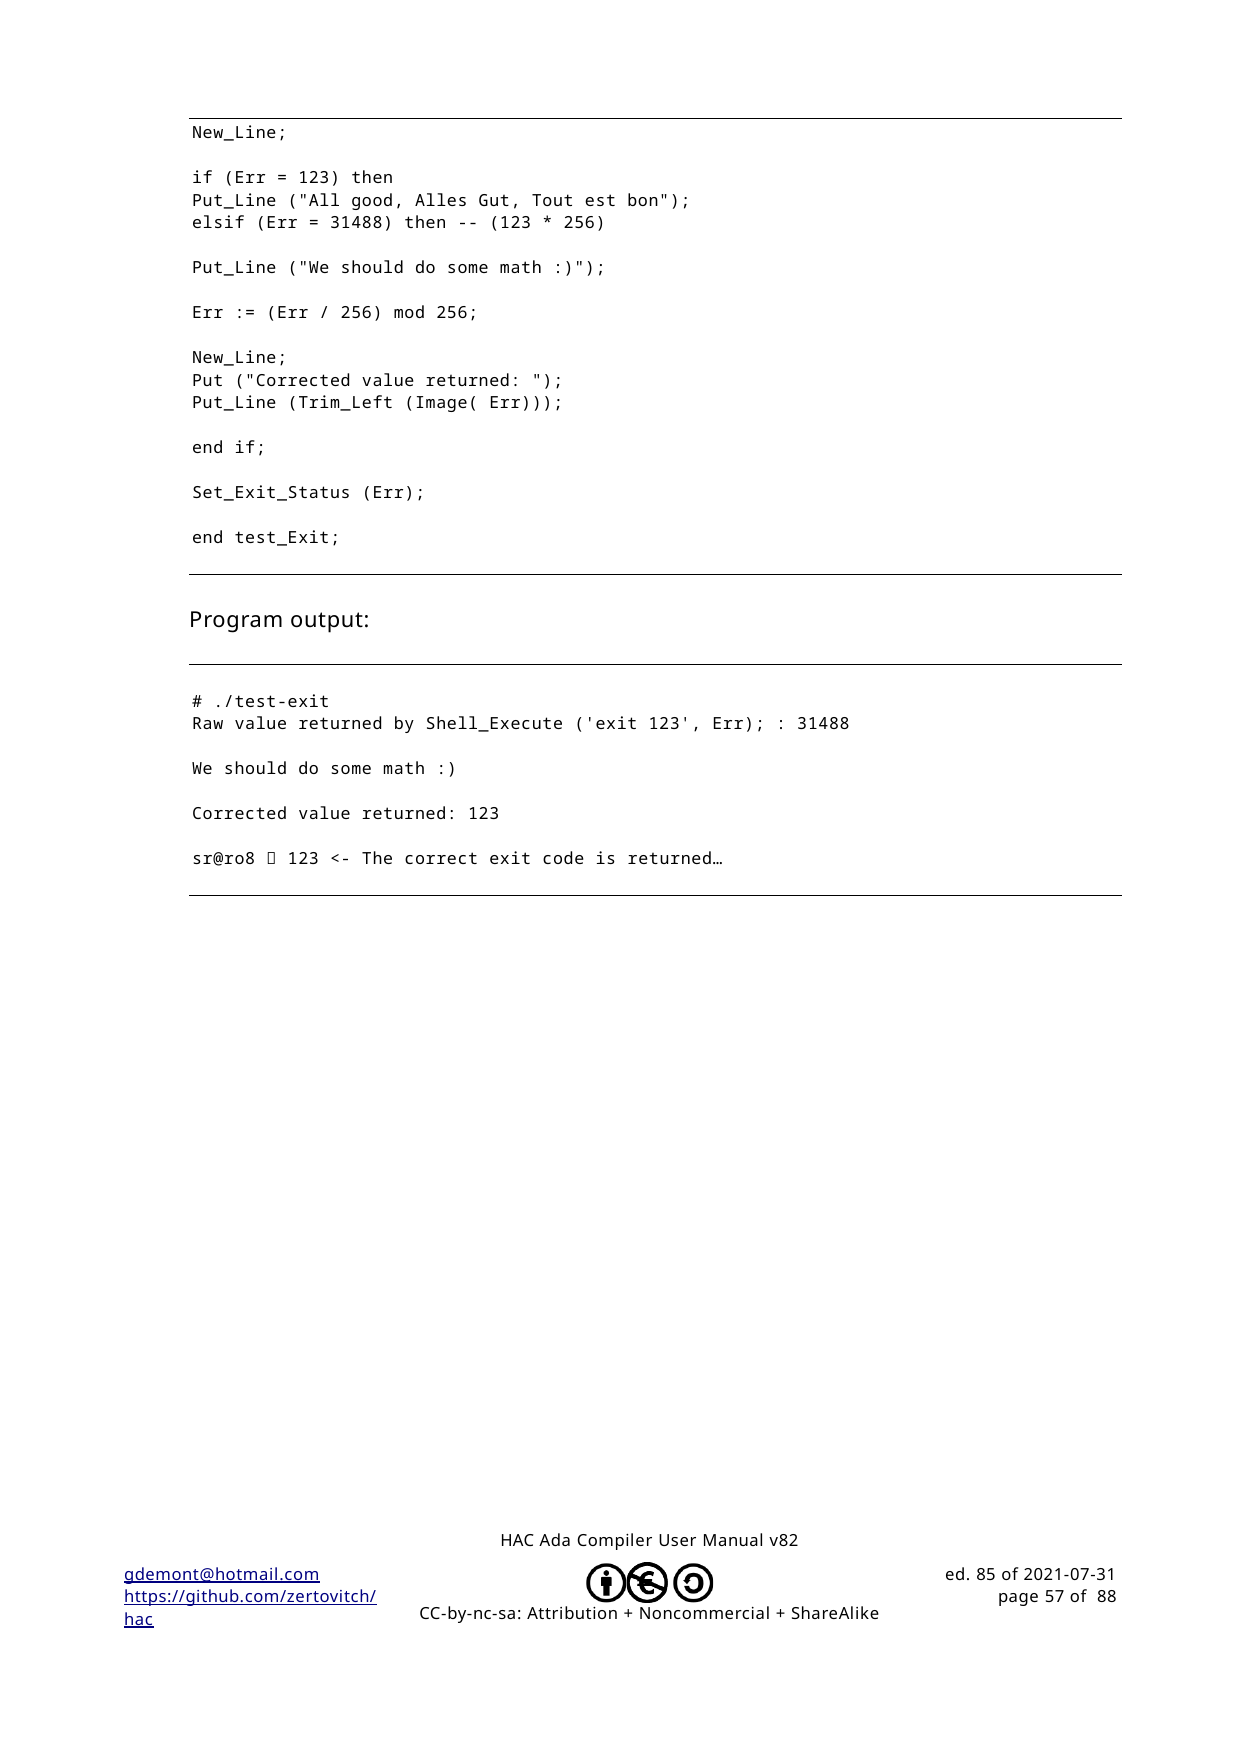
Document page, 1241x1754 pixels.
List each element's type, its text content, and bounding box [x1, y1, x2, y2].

picture [585, 1562, 668, 1603]
picture [672, 1562, 714, 1603]
list # ./test-exit Raw value returned by Shell_Execute ('exit 123', Err); : 31488 We should do some math :) Corrected value returned: 123 sr@ro8 🎱 123 <- The correct exit code is returned… [189, 665, 1122, 895]
text Program output: [189, 604, 1122, 634]
list New_Line; if (Err = 123) then Put_Line ("All good, Alles Gut, Tout est bon"); elsif (Err = 31488) then -- (123 * 256) Put_Line ("We should do some math :)"); Err := (Err / 256) mod 256; New_Line; Put ("Corrected value returned: "); Put_Line (Trim_Left (Image( Err))); end if; Set_Exit_Status (Err); end test_Exit; [189, 119, 1122, 574]
